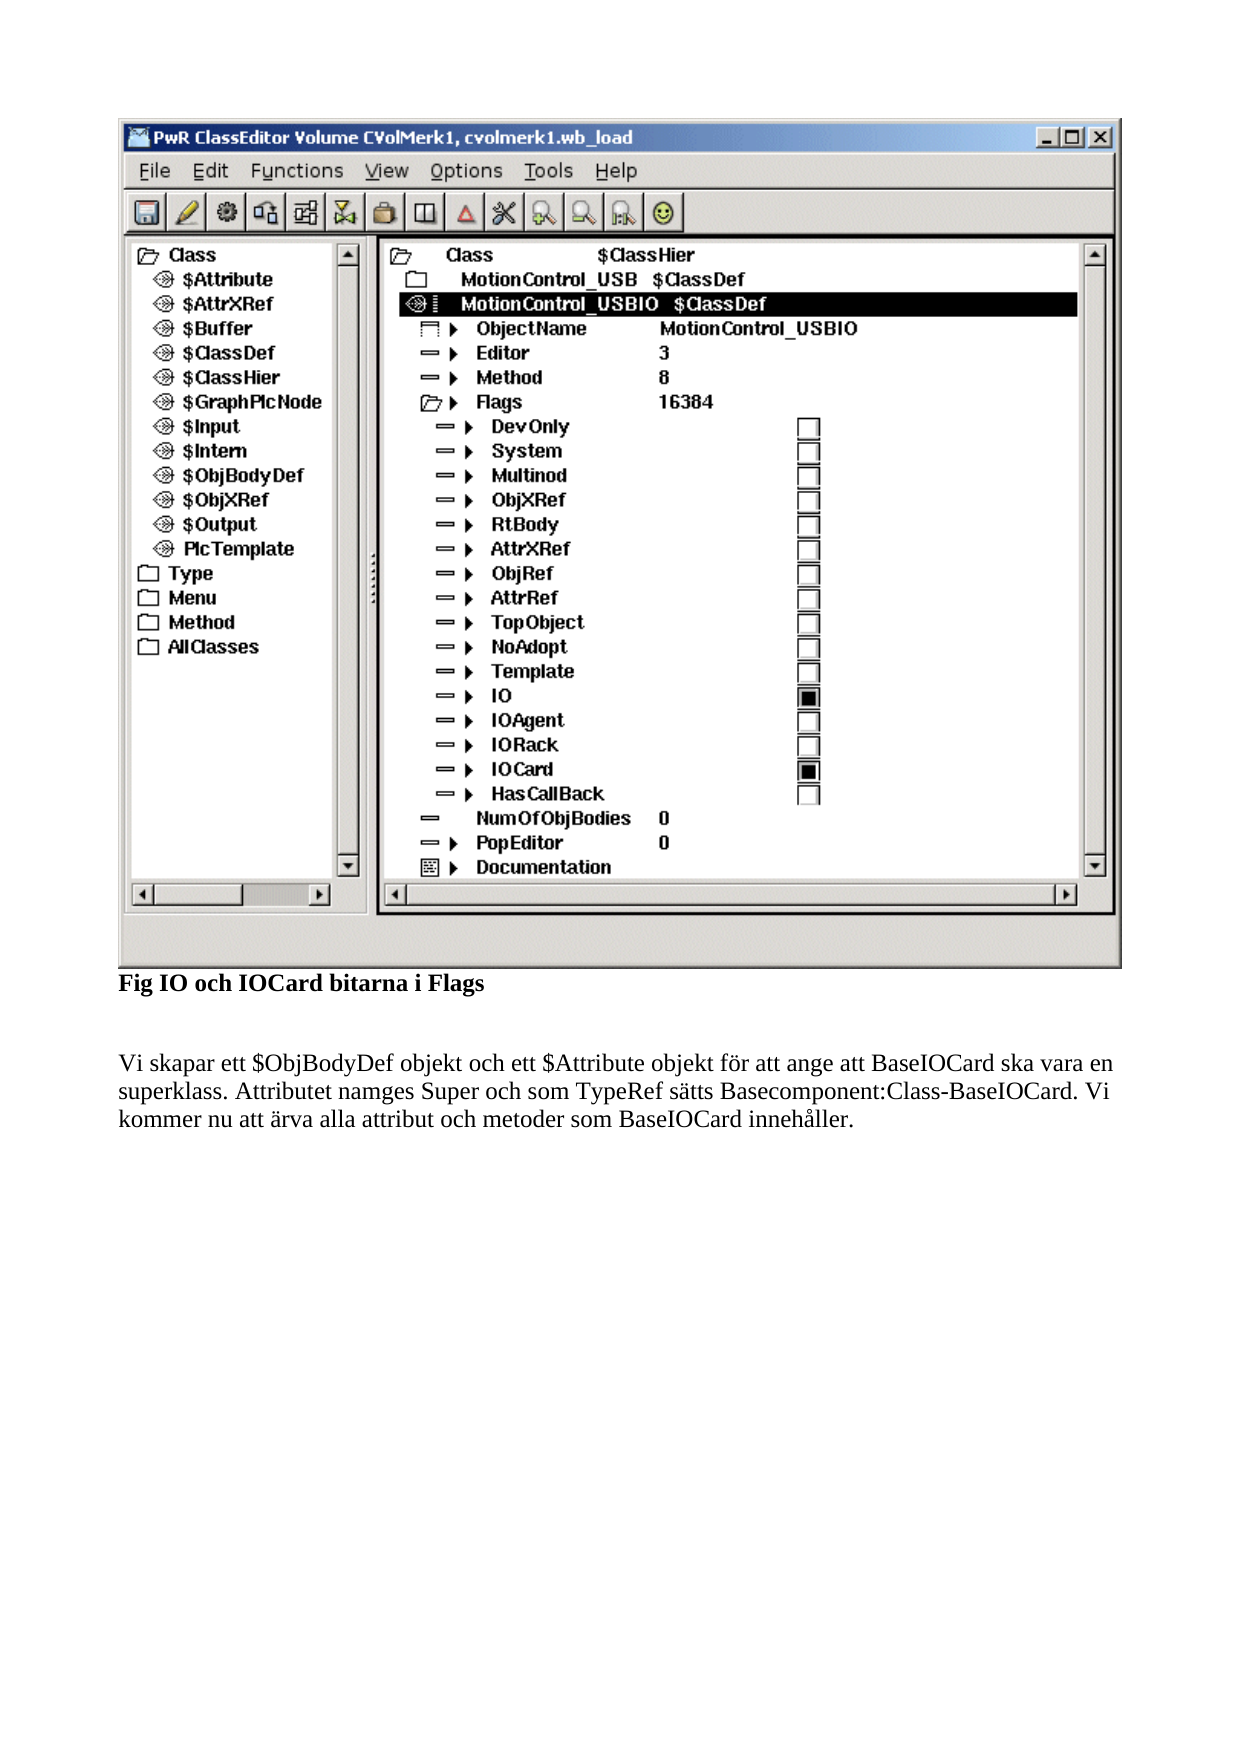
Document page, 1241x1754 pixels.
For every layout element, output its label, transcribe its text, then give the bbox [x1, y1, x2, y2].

text Fig IO och IOCard bitarna i Flags [118, 969, 1122, 997]
picture [118, 118, 1122, 969]
text Vi skapar ett $ObjBodyDef objekt och ett $Attribute objekt för att ange att BaseIOCard ska vara en superklass. Attributet namges Super och som TypeRef sätts Basecomponent:Class-BaseIOCard. Vi kommer nu att ärva alla attribut och metoder som BaseIOCard innehåller. [118, 1049, 1122, 1132]
